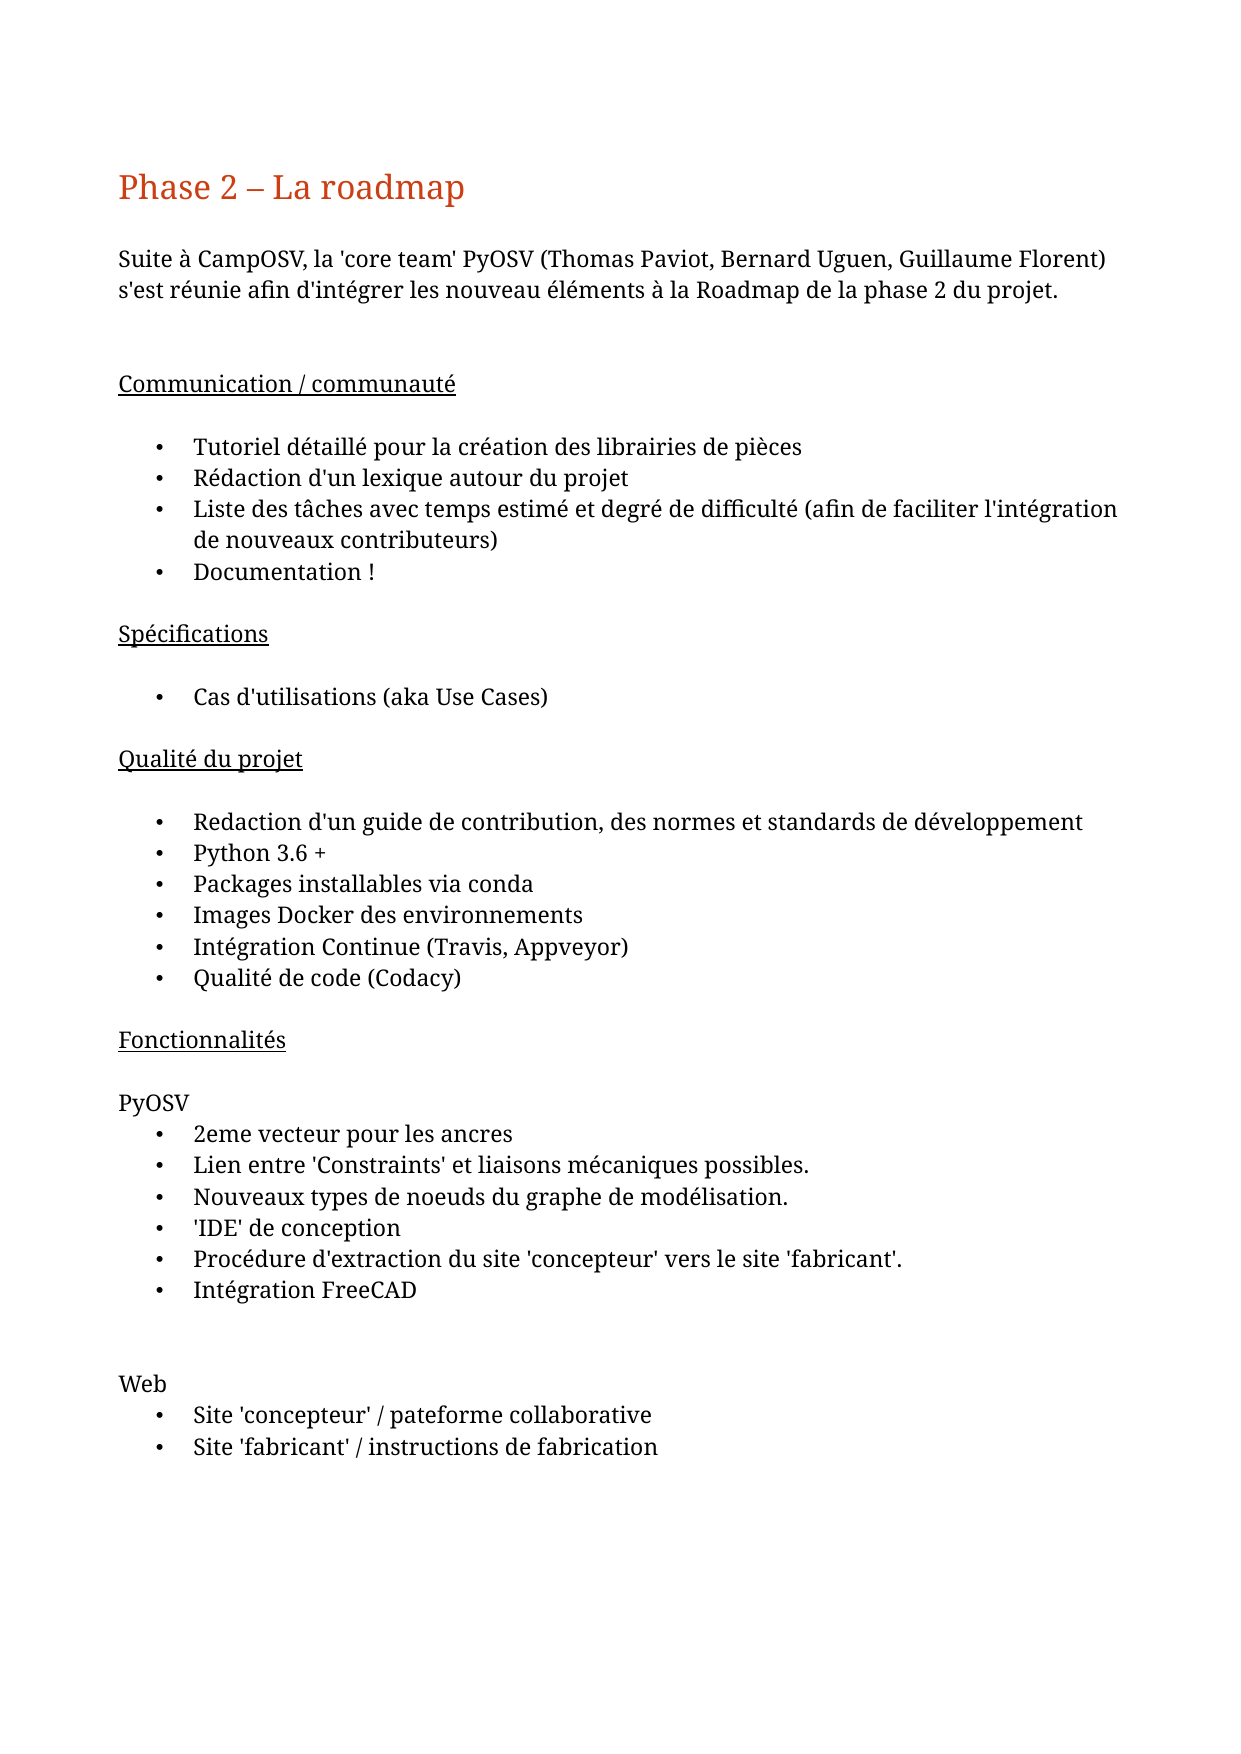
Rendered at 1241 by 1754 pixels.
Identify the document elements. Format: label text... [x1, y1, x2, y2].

list Lien entre 'Constraints' et liaisons mécaniques possibles. [156, 1149, 1122, 1181]
text Qualité du projet [118, 743, 1122, 774]
list Rédaction d'un lexique autour du projet [156, 462, 1122, 493]
list Intégration FreeCAD [156, 1274, 1122, 1306]
list Procédure d'extraction du site 'concepteur' vers le site 'fabricant'. [156, 1243, 1122, 1274]
list Qualité de code (Codacy) [156, 962, 1122, 993]
list Site 'concepteur' / pateforme collaborative [156, 1399, 1122, 1431]
list Documentation ! [156, 556, 1122, 587]
list Redaction d'un guide de contribution, des normes et standards de développement [156, 806, 1122, 837]
text Communication / communauté [118, 368, 1122, 399]
list Liste des tâches avec temps estimé et degré de difficulté (afin de faciliter l'intégration de nouveaux contributeurs) [156, 493, 1122, 556]
list Intégration Continue (Travis, Appveyor) [156, 931, 1122, 962]
text Fonctionnalités [118, 1024, 1122, 1056]
list Images Docker des environnements [156, 899, 1122, 931]
text Web [118, 1368, 1122, 1399]
list Python 3.6 + [156, 837, 1122, 868]
list 2eme vecteur pour les ancres [156, 1118, 1122, 1149]
text Suite à CampOSV, la 'core team' PyOSV (Thomas Paviot, Bernard Uguen, Guillaume Florent) s'est réunie afin d'intégrer les nouveau éléments à la Roadmap de la phase 2 du projet. [118, 243, 1122, 306]
list Packages installables via conda [156, 868, 1122, 899]
list Nouveaux types de noeuds du graphe de modélisation. [156, 1181, 1122, 1212]
list Tutoriel détaillé pour la création des librairies de pièces [156, 431, 1122, 462]
text Phase 2 – La roadmap [118, 163, 1122, 209]
text PyOSV [118, 1087, 1122, 1118]
list Cas d'utilisations (aka Use Cases) [156, 681, 1122, 712]
list Site 'fabricant' / instructions de fabrication [156, 1431, 1122, 1462]
text Spécifications [118, 618, 1122, 649]
list 'IDE' de conception [156, 1212, 1122, 1243]
